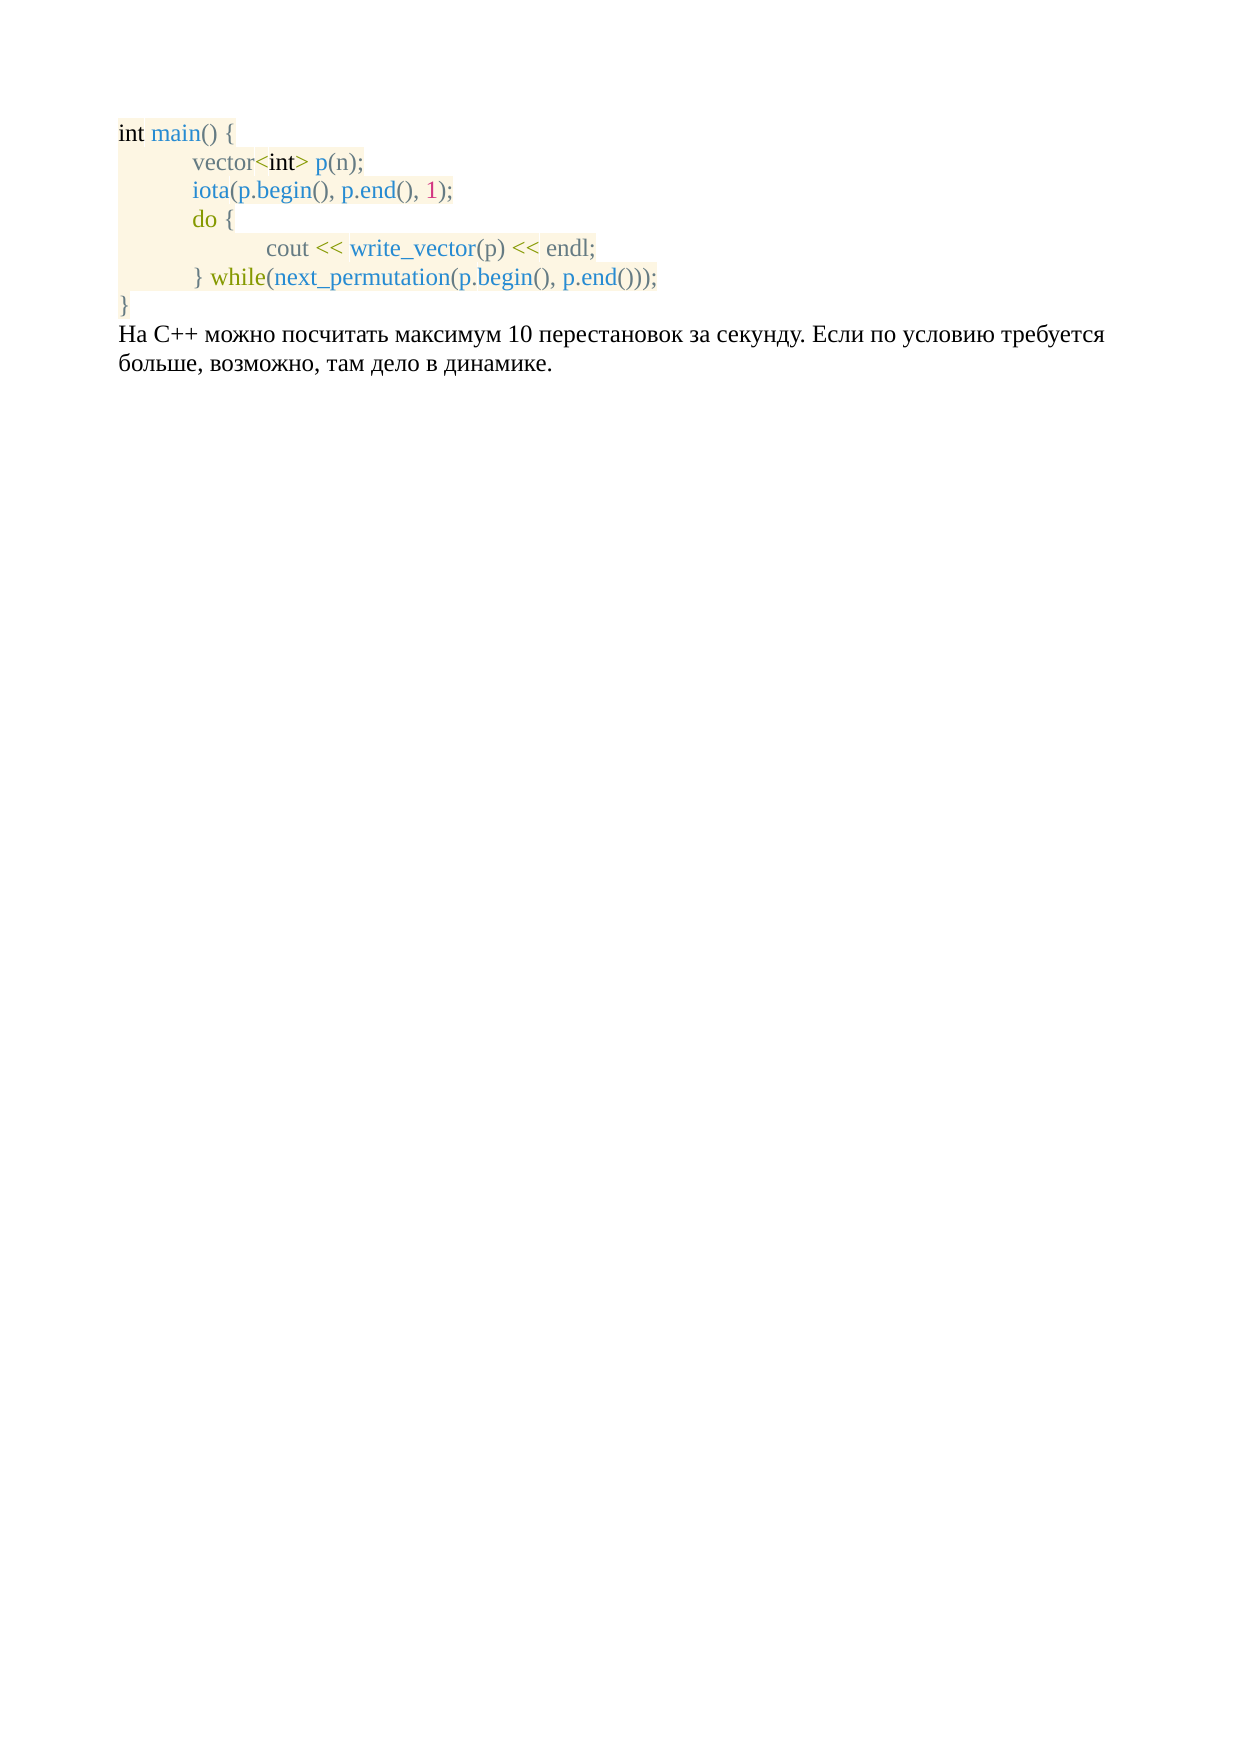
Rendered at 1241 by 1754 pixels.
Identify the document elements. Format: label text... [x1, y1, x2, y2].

text int main() { [118, 118, 1122, 147]
text iota(p.begin(), p.end(), 1); [118, 176, 1122, 204]
text cout << write_vector(p) << endl; [118, 233, 1122, 262]
text vector<int> p(n); [118, 147, 1122, 176]
text } [118, 291, 1122, 319]
text На C++ можно посчитать максимум 10 перестановок за секунду. Если по условию требуется больше, возможно, там дело в динамике. [118, 319, 1122, 377]
text } while(next_permutation(p.begin(), p.end())); [118, 262, 1122, 291]
text do { [118, 204, 1122, 233]
